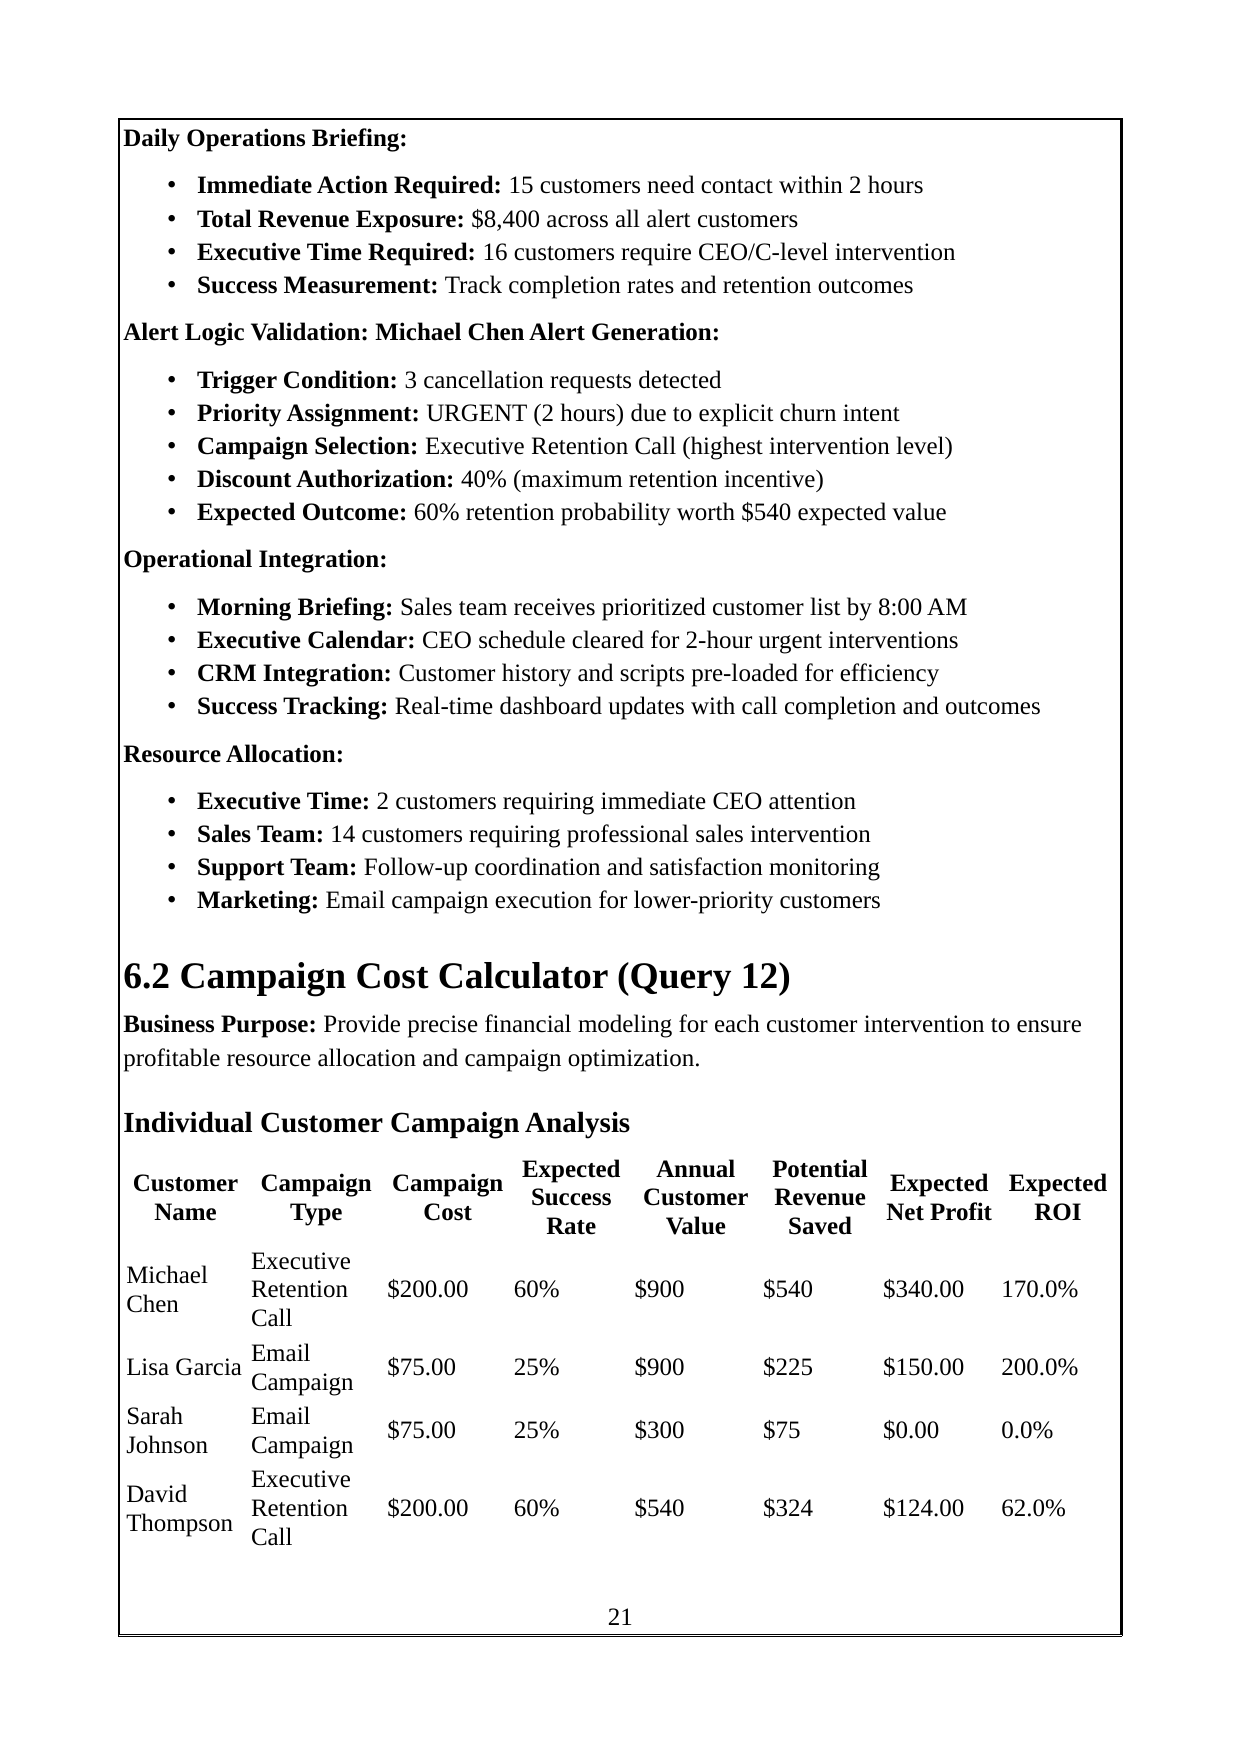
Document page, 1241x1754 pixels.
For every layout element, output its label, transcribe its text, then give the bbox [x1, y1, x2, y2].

table_cell Sarah Johnson [123, 1398, 248, 1462]
table_cell Michael Chen [123, 1243, 248, 1335]
text Resource Allocation: [123, 739, 1117, 768]
list Campaign Selection: Executive Retention Call (highest intervention level) [167, 431, 1117, 460]
list Support Team: Follow-up coordination and satisfaction monitoring [167, 852, 1117, 881]
list CRM Integration: Customer history and scripts pre-loaded for efficiency [167, 658, 1117, 687]
table_cell 62.0% [998, 1462, 1117, 1554]
table_cell David Thompson [123, 1462, 248, 1554]
list Priority Assignment: URGENT (2 hours) due to explicit churn intent [167, 398, 1117, 427]
list Trigger Condition: 3 cancellation requests detected [167, 365, 1117, 394]
table_cell 25% [511, 1398, 631, 1462]
table_cell 60% [511, 1243, 631, 1335]
list Executive Time Required: 16 customers require CEO/C-level intervention [167, 237, 1117, 265]
table_cell Email Campaign [248, 1335, 384, 1398]
table_cell 200.0% [998, 1335, 1117, 1398]
table_cell $540 [760, 1243, 880, 1335]
table_cell 60% [511, 1462, 631, 1554]
table_cell $324 [760, 1462, 880, 1554]
list Morning Briefing: Sales team receives prioritized customer list by 8:00 AM [167, 592, 1117, 621]
table_cell $75.00 [384, 1335, 511, 1398]
table_cell $340.00 [880, 1243, 998, 1335]
subtitle 6.2 Campaign Cost Calculator (Query 12) [123, 954, 1117, 997]
table_cell 0.0% [998, 1398, 1117, 1462]
table_cell 170.0% [998, 1243, 1117, 1335]
table_cell $200.00 [384, 1243, 511, 1335]
table_cell $150.00 [880, 1335, 998, 1398]
table_cell 25% [511, 1335, 631, 1398]
table_cell $200.00 [384, 1462, 511, 1554]
table_cell Executive Retention Call [248, 1243, 384, 1335]
list Expected Outcome: 60% retention probability worth $540 expected value [167, 497, 1117, 526]
list Success Tracking: Real-time dashboard updates with call completion and outcomes [167, 691, 1117, 720]
table_header Expected Success Rate [511, 1151, 631, 1243]
list Success Measurement: Track completion rates and retention outcomes [167, 270, 1117, 298]
table_cell $225 [760, 1335, 880, 1398]
list Executive Time: 2 customers requiring immediate CEO attention [167, 786, 1117, 815]
table_cell Executive Retention Call [248, 1462, 384, 1554]
table_cell $0.00 [880, 1398, 998, 1462]
table_header Potential Revenue Saved [760, 1151, 880, 1243]
table_cell $540 [631, 1462, 760, 1554]
list Sales Team: 14 customers requiring professional sales intervention [167, 819, 1117, 848]
table_header Annual Customer Value [631, 1151, 760, 1243]
table_header Expected Net Profit [880, 1151, 998, 1243]
table_header Customer Name [123, 1151, 248, 1243]
list Immediate Action Required: 15 customers need contact within 2 hours [167, 171, 1117, 199]
table_cell $75 [760, 1398, 880, 1462]
list Discount Authorization: 40% (maximum retention incentive) [167, 464, 1117, 493]
text Business Purpose: Provide precise financial modeling for each customer intervention to ensure profitable resource allocation and campaign optimization. [123, 1009, 1117, 1071]
table_cell $300 [631, 1398, 760, 1462]
subtitle Individual Customer Campaign Analysis [123, 1105, 1117, 1138]
table_cell Email Campaign [248, 1398, 384, 1462]
table_cell Lisa Garcia [123, 1335, 248, 1398]
table_cell $124.00 [880, 1462, 998, 1554]
table_header Campaign Cost [384, 1151, 511, 1243]
list Marketing: Email campaign execution for lower-priority customers [167, 886, 1117, 914]
text Operational Integration: [123, 544, 1117, 573]
text Alert Logic Validation: Michael Chen Alert Generation: [123, 317, 1117, 346]
table_cell $75.00 [384, 1398, 511, 1462]
list Executive Calendar: CEO schedule cleared for 2-hour urgent interventions [167, 625, 1117, 654]
table_cell $900 [631, 1243, 760, 1335]
table_header Campaign Type [248, 1151, 384, 1243]
table_header Expected ROI [998, 1151, 1117, 1243]
text Daily Operations Briefing: [123, 123, 1117, 152]
list Total Revenue Exposure: $8,400 across all alert customers [167, 204, 1117, 232]
table_cell $900 [631, 1335, 760, 1398]
